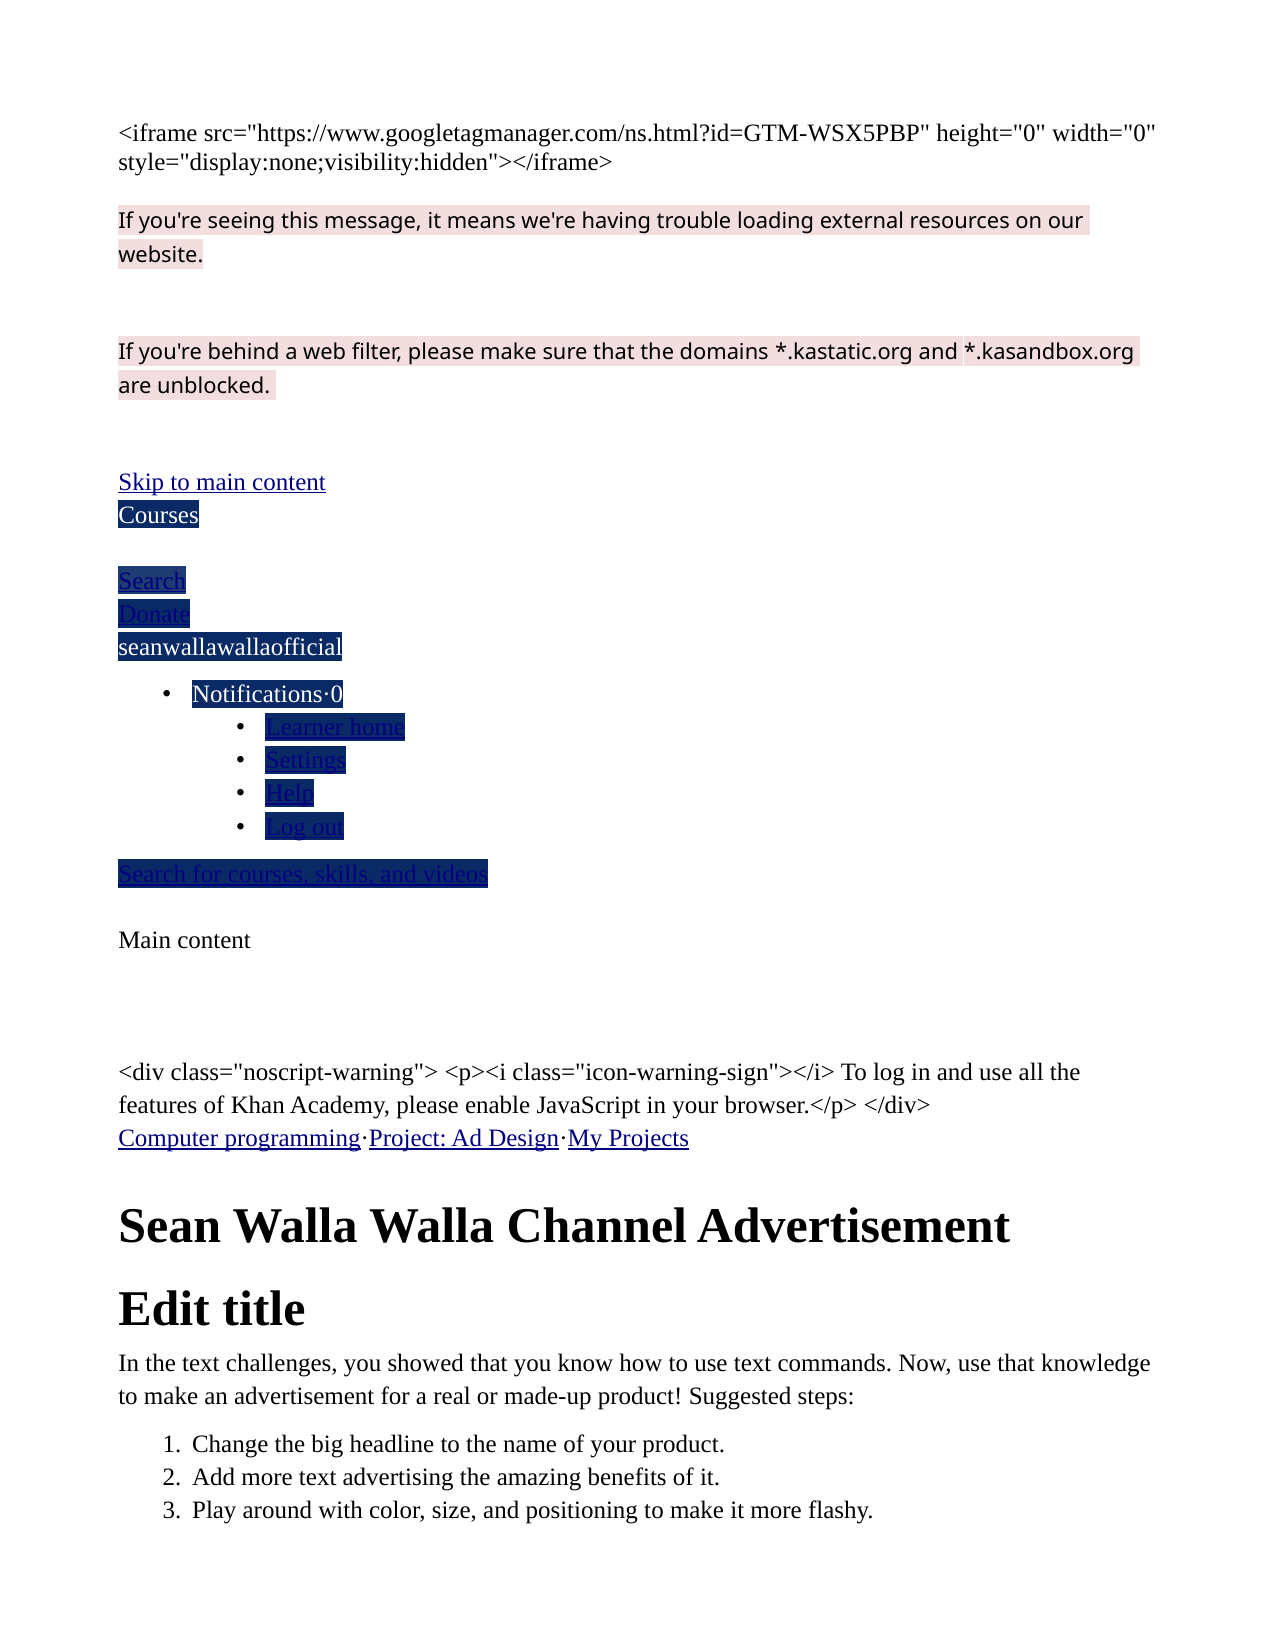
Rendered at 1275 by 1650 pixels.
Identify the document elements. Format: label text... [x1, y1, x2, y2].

subtitle Sean Walla Walla Channel Advertisement [118, 1196, 1157, 1253]
text In the text challenges, you showed that you know how to use text commands. Now, use that knowledge to make an advertisement for a real or made-up product! Suggested steps: [118, 1348, 1157, 1410]
list Add more text advertising the amazing benefits of it. [162, 1462, 1157, 1491]
list Learner home [236, 712, 1157, 741]
text If you're seeing this message, it means we're having trouble loading external resources on our website. [118, 205, 1157, 269]
list Play around with color, size, and positioning to make it more flashy. [162, 1495, 1157, 1524]
list Log out [236, 812, 1157, 840]
text seanwallawallaofficial [118, 632, 1157, 661]
subtitle Edit title [118, 1278, 1157, 1336]
text If you're behind a web filter, please make sure that the domains *.kastatic.org and *.kasandbox.org are unblocked. [118, 336, 1157, 400]
text Search [118, 566, 1157, 594]
list Settings [236, 746, 1157, 774]
text <div class="noscript-warning"> <p><i class="icon-warning-sign"></i> To log in and use all the features of Khan Academy, please enable JavaScript in your browser.</p> </div> [118, 1057, 1157, 1119]
text Search for courses, skills, and videos [118, 859, 1157, 888]
text Main content [118, 925, 1157, 954]
text Donate [118, 599, 1157, 628]
list Notifications·0 [162, 679, 1157, 708]
text Courses [118, 500, 1157, 528]
list Help [236, 778, 1157, 807]
text <iframe src="https://www.googletagmanager.com/ns.html?id=GTM-WSX5PBP" height="0" width="0" style="display:none;visibility:hidden"></iframe> [118, 118, 1157, 176]
text Skip to main content [118, 467, 1157, 496]
list Change the big headline to the name of your product. [162, 1429, 1157, 1458]
text Computer programming·Project: Ad Design·My Projects [118, 1123, 1157, 1152]
